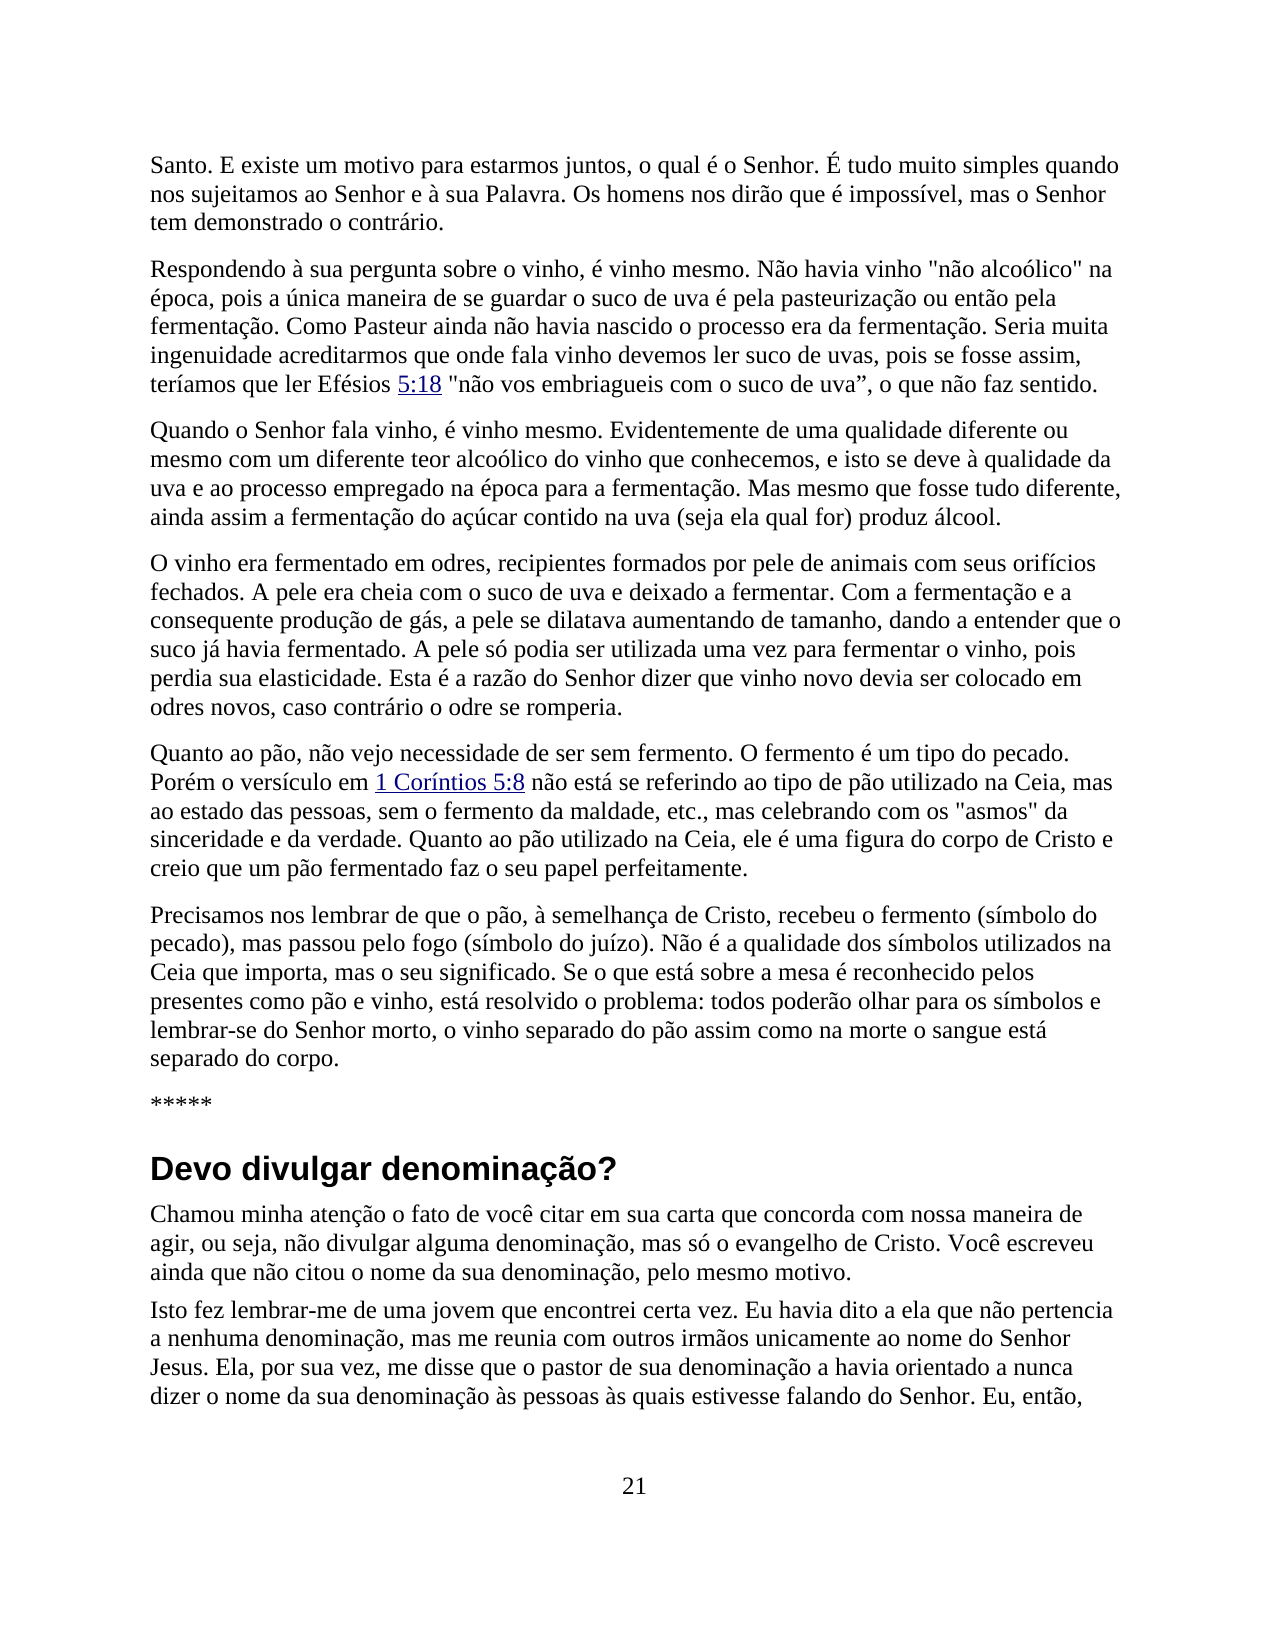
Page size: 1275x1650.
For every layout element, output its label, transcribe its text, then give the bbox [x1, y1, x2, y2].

text Santo. E existe um motivo para estarmos juntos, o qual é o Senhor. É tudo muito simples quando nos sujeitamos ao Senhor e à sua Palavra. Os homens nos dirão que é impossível, mas o Senhor tem demonstrado o contrário. [150, 150, 1125, 236]
subtitle Devo divulgar denominação? [150, 1148, 1125, 1187]
text Precisamos nos lembrar de que o pão, à semelhança de Cristo, recebeu o fermento (símbolo do pecado), mas passou pelo fogo (símbolo do juízo). Não é a qualidade dos símbolos utilizados na Ceia que importa, mas o seu significado. Se o que está sobre a mesa é reconhecido pelos presentes como pão e vinho, está resolvido o problema: todos poderão olhar para os símbolos e lembrar-se do Senhor morto, o vinho separado do pão assim como na morte o sangue está separado do corpo. [150, 900, 1125, 1072]
text Chamou minha atenção o fato de você citar em sua carta que concorda com nossa maneira de agir, ou seja, não divulgar alguma denominação, mas só o evangelho de Cristo. Você escreveu ainda que não citou o nome da sua denominação, pelo mesmo motivo. [150, 1199, 1125, 1286]
text Isto fez lembrar-me de uma jovem que encontrei certa vez. Eu havia dito a ela que não pertencia a nenhuma denominação, mas me reunia com outros irmãos unicamente ao nome do Senhor Jesus. Ela, por sua vez, me disse que o pastor de sua denominação a havia orientado a nunca dizer o nome da sua denominação às pessoas às quais estivesse falando do Senhor. Eu, então, [150, 1295, 1125, 1410]
text O vinho era fermentado em odres, recipientes formados por pele de animais com seus orifícios fechados. A pele era cheia com o suco de uva e deixado a fermentar. Com a fermentação e a consequente produção de gás, a pele se dilatava aumentando de tamanho, dando a entender que o suco já havia fermentado. A pele só podia ser utilizada uma vez para fermentar o vinho, pois perdia sua elasticidade. Esta é a razão do Senhor dizer que vinho novo devia ser colocado em odres novos, caso contrário o odre se romperia. [150, 548, 1125, 721]
text Quando o Senhor fala vinho, é vinho mesmo. Evidentemente de uma qualidade diferente ou mesmo com um diferente teor alcoólico do vinho que conhecemos, e isto se deve à qualidade da uva e ao processo empregado na época para a fermentação. Mas mesmo que fosse tudo diferente, ainda assim a fermentação do açúcar contido na uva (seja ela qual for) produz álcool. [150, 415, 1125, 530]
text Respondendo à sua pergunta sobre o vinho, é vinho mesmo. Não havia vinho "não alcoólico" na época, pois a única maneira de se guardar o suco de uva é pela pasteurização ou então pela fermentação. Como Pasteur ainda não havia nascido o processo era da fermentação. Seria muita ingenuidade acreditarmos que onde fala vinho devemos ler suco de uvas, pois se fosse assim, teríamos que ler Efésios 5:18 "não vos embriagueis com o suco de uva”, o que não faz sentido. [150, 254, 1125, 398]
text Quanto ao pão, não vejo necessidade de ser sem fermento. O fermento é um tipo do pecado. Porém o versículo em 1 Coríntios 5:8 não está se referindo ao tipo de pão utilizado na Ceia, mas ao estado das pessoas, sem o fermento da maldade, etc., mas celebrando com os "asmos" da sinceridade e da verdade. Quanto ao pão utilizado na Ceia, ele é uma figura do corpo de Cristo e creio que um pão fermentado faz o seu papel perfeitamente. [150, 738, 1125, 882]
text ***** [150, 1090, 1125, 1119]
